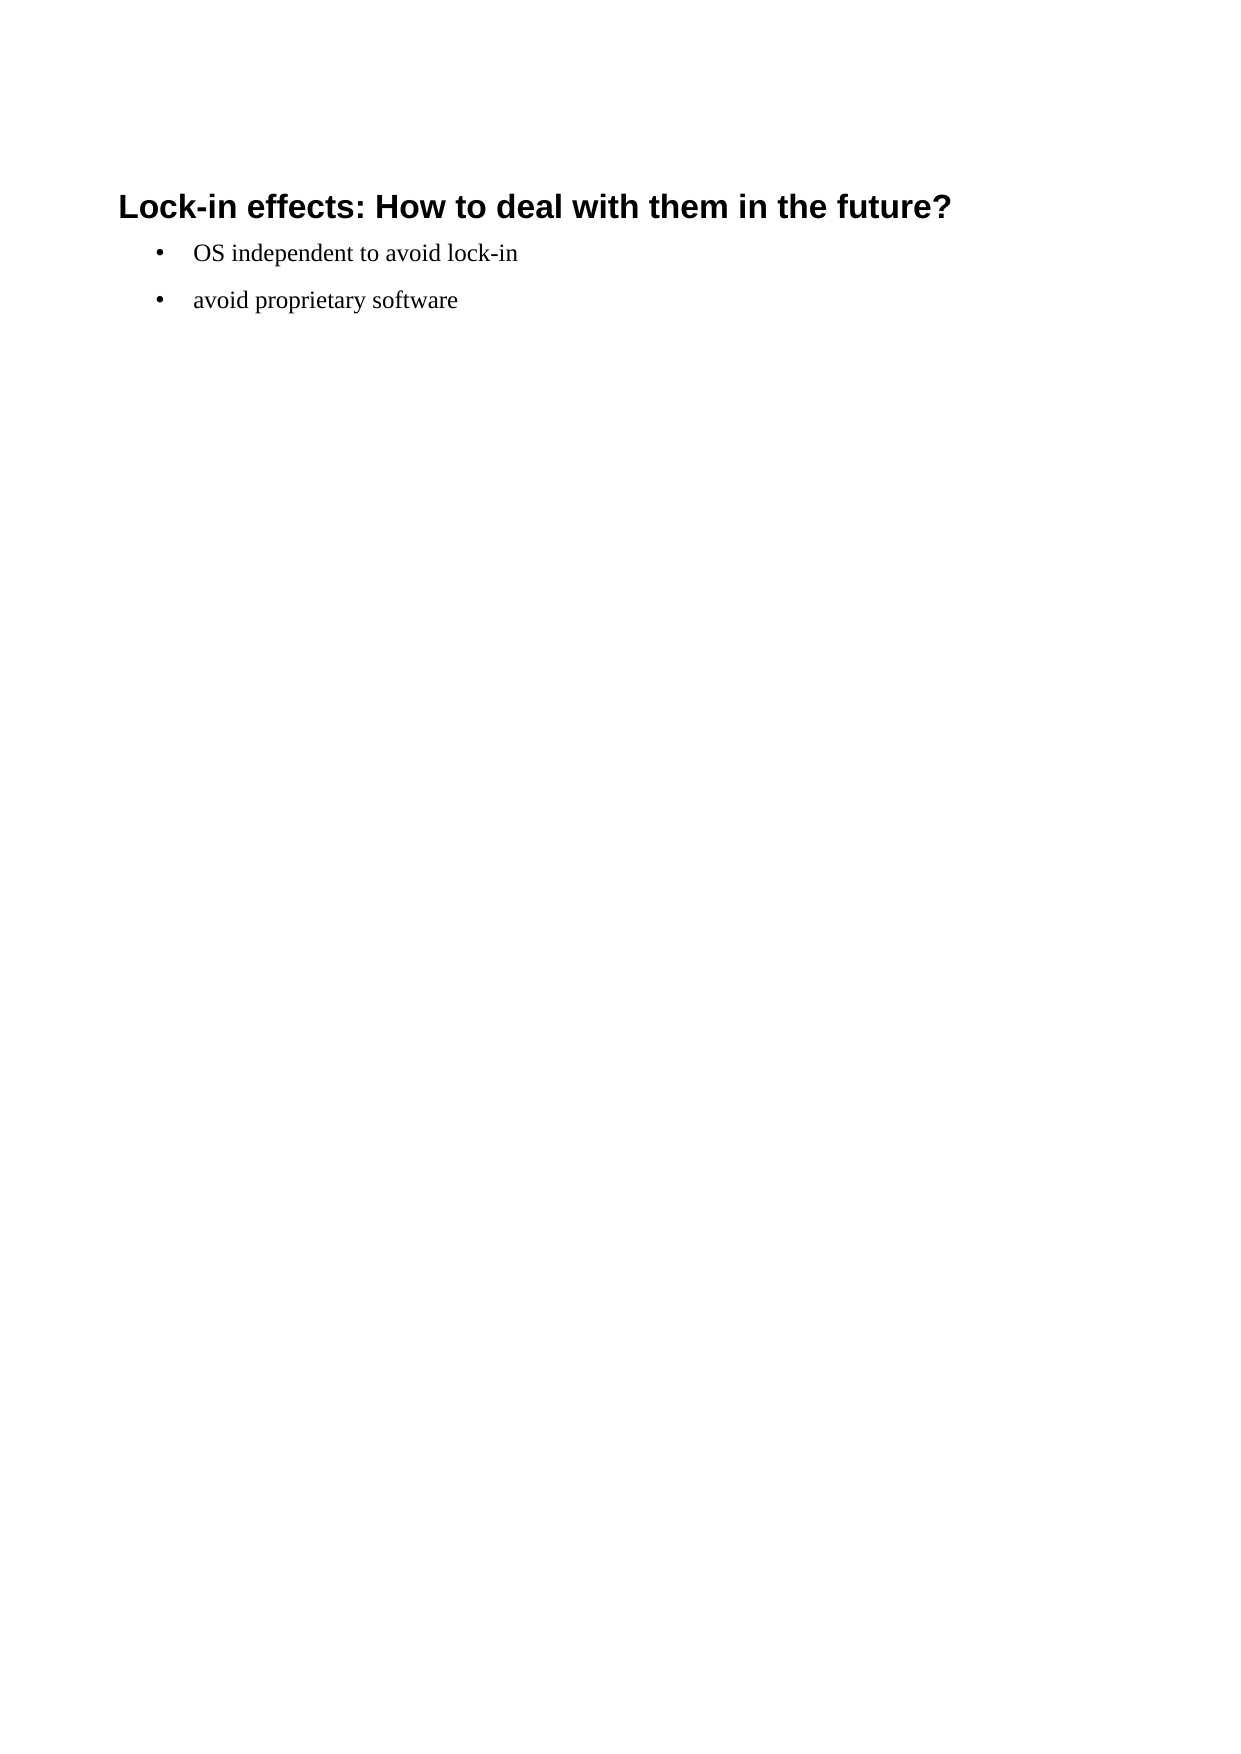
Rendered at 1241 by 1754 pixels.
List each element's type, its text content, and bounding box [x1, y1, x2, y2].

list OS independent to avoid lock-in [156, 238, 1122, 266]
subtitle Lock-in effects: How to deal with them in the future? [118, 187, 1122, 225]
list avoid proprietary software [156, 285, 1122, 314]
